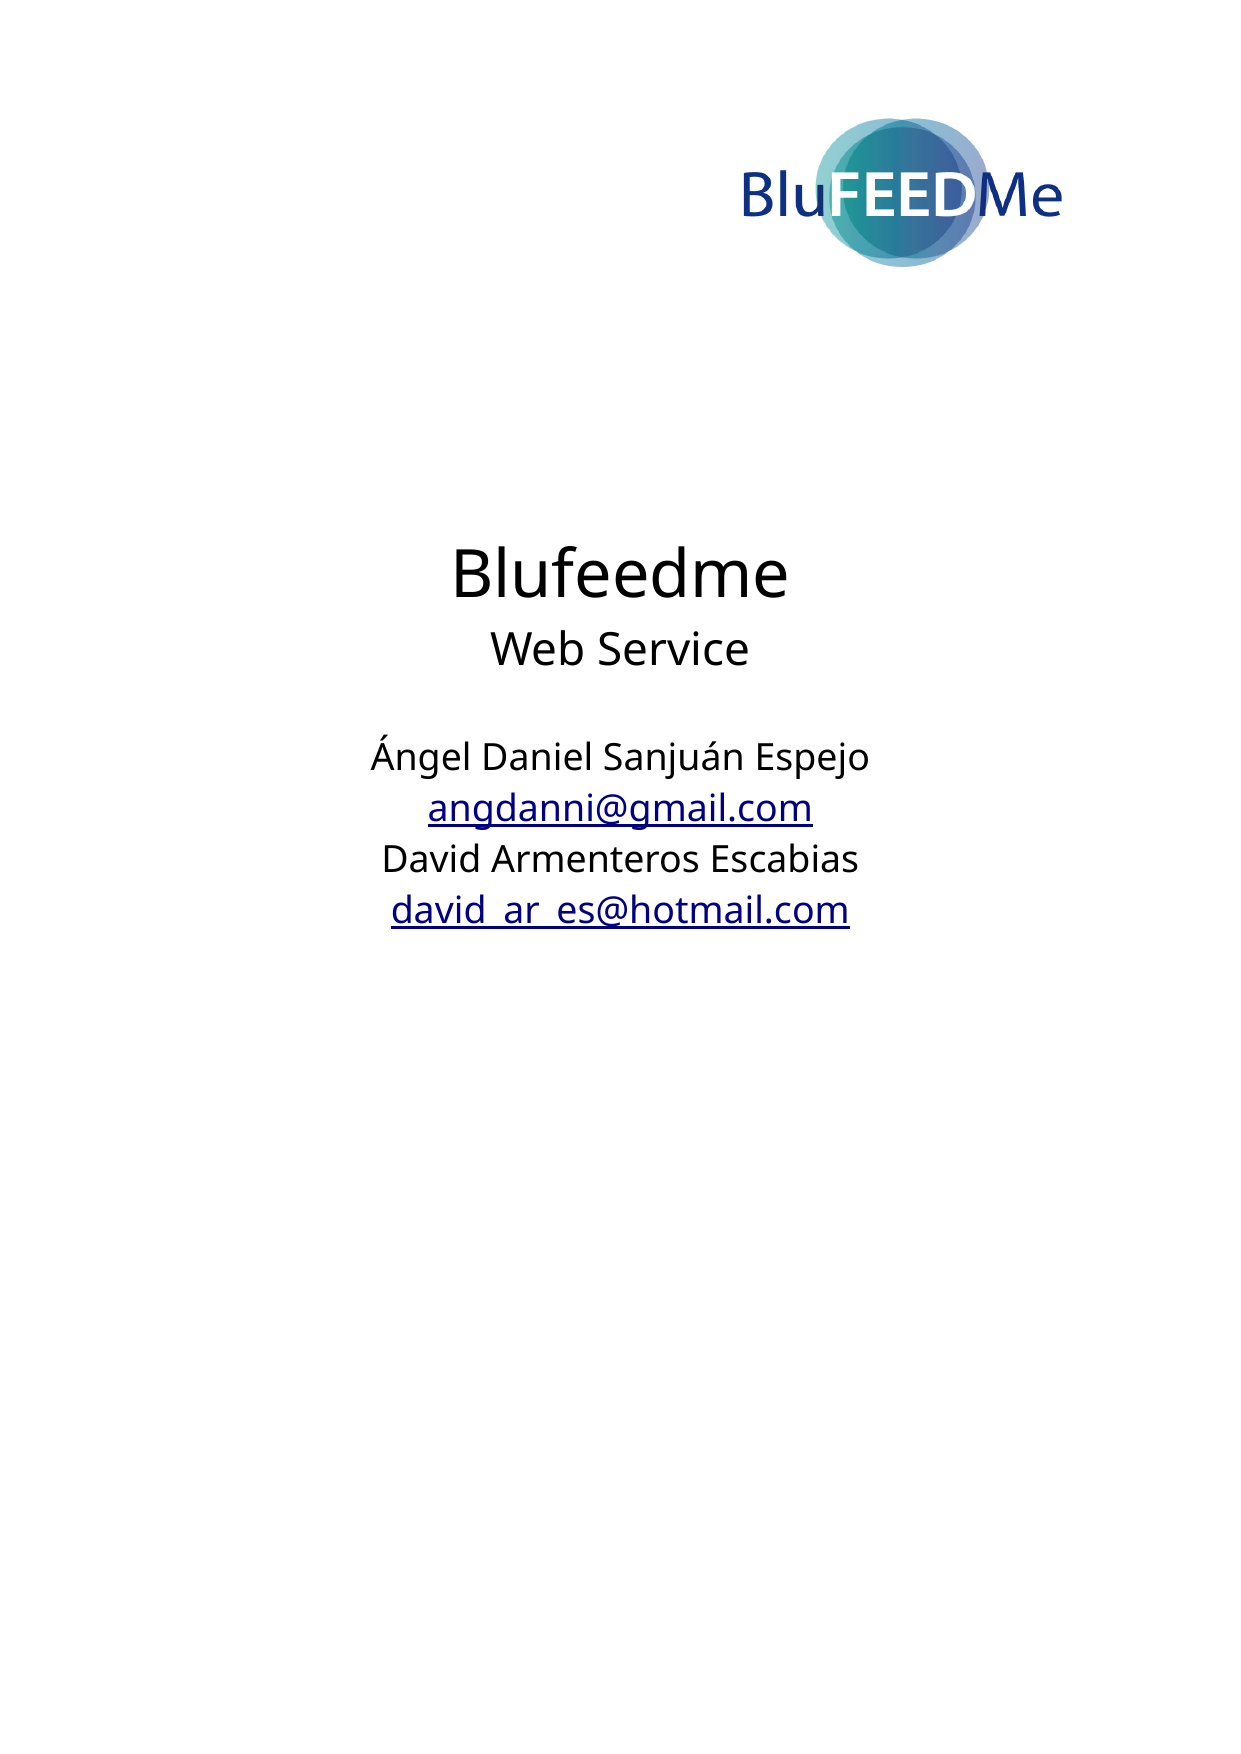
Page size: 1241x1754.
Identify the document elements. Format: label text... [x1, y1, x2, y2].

text angdanni@gmail.com [177, 781, 1063, 832]
text Ángel Daniel Sanjuán Espejo [177, 730, 1063, 781]
picture [738, 118, 1063, 267]
text David Armenteros Escabias [177, 832, 1063, 883]
text Blufeedme [177, 526, 1063, 617]
text david_ar_es@hotmail.com [177, 883, 1063, 934]
text Web Service [177, 617, 1063, 679]
